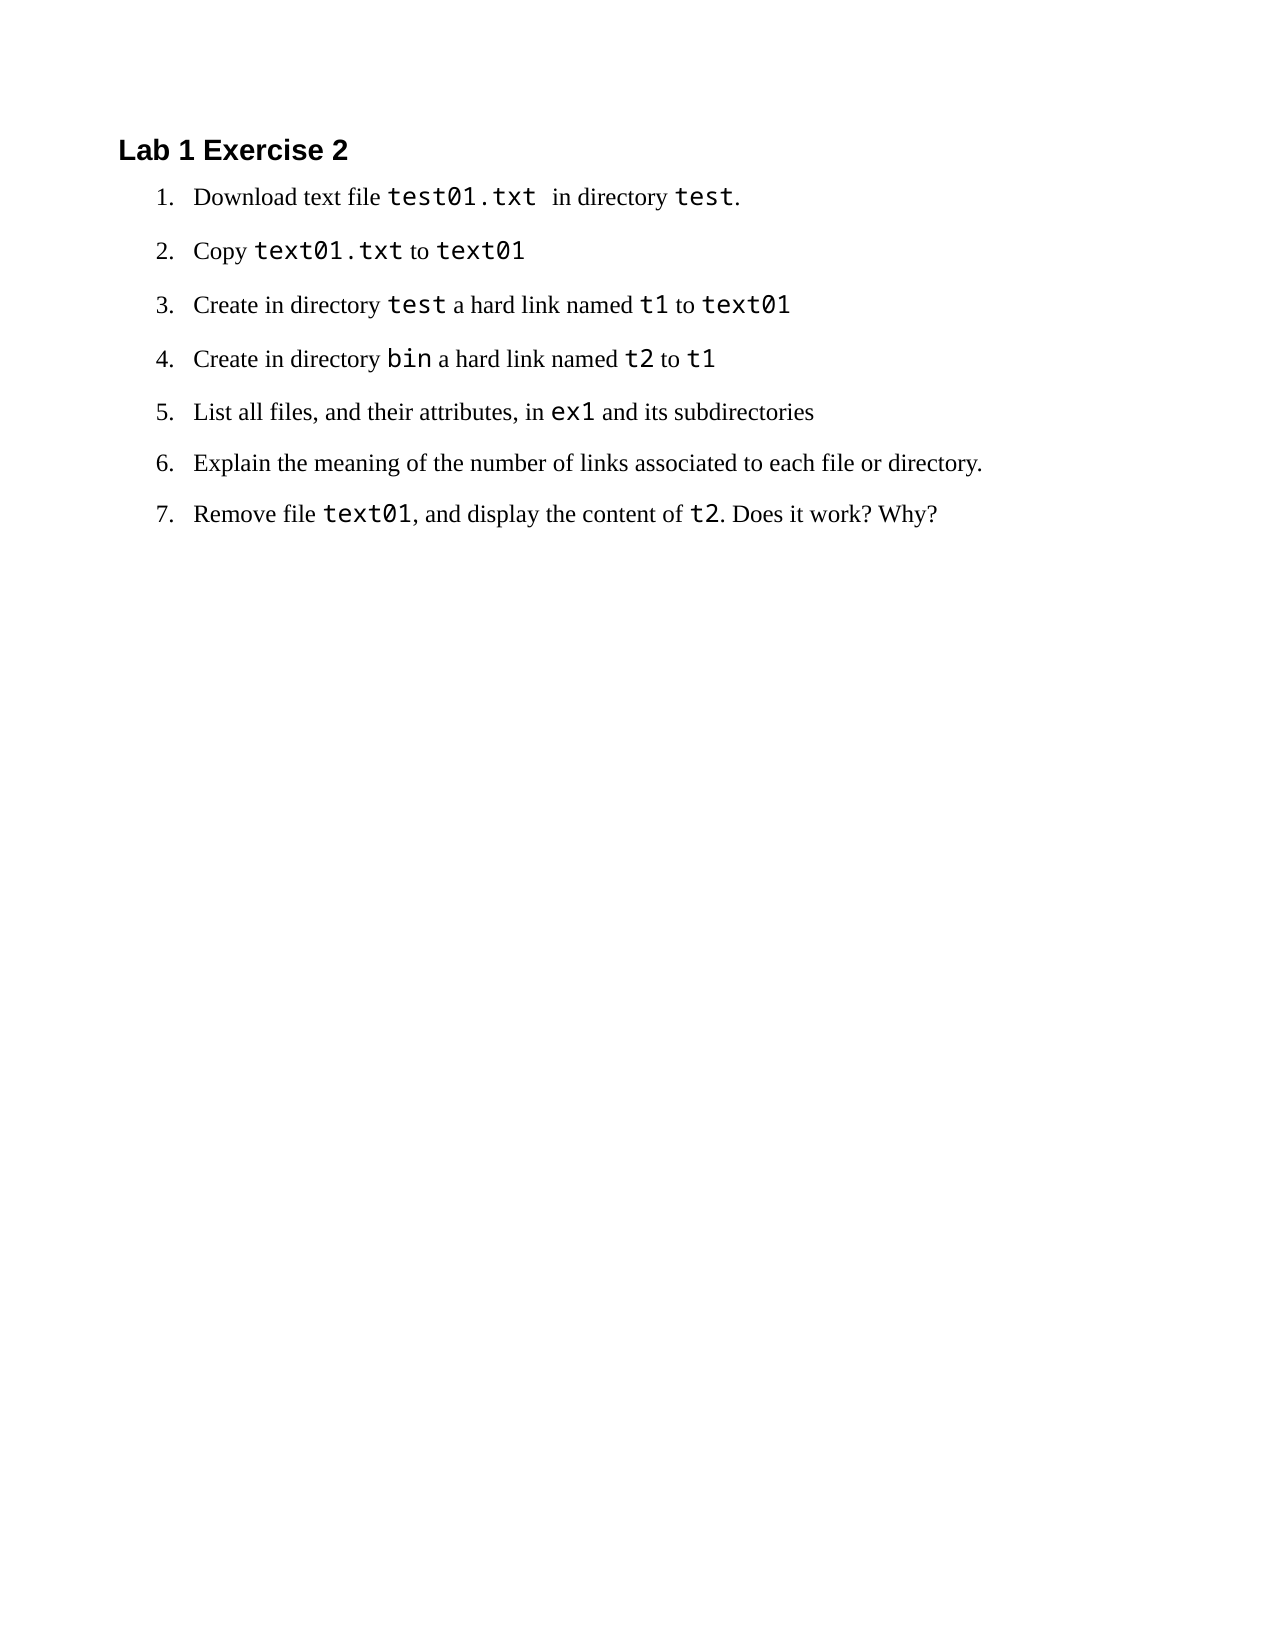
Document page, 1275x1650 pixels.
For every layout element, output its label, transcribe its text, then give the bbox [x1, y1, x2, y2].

list Create in directory bin a hard link named t2 to t1 [156, 340, 1157, 374]
list Download text file test01.txt in directory test. [156, 179, 1157, 213]
list Create in directory test a hard link named t1 to text01 [156, 286, 1157, 321]
list Explain the meaning of the number of links associated to each file or directory. [156, 448, 1157, 476]
list Copy text01.txt to text01 [156, 233, 1157, 267]
subtitle Lab 1 Exercise 2 [118, 133, 1157, 166]
list List all files, and their attributes, in ex1 and its subdirectories [156, 394, 1157, 428]
list Remove file text01, and display the content of t2. Does it work? Why? [156, 495, 1157, 529]
